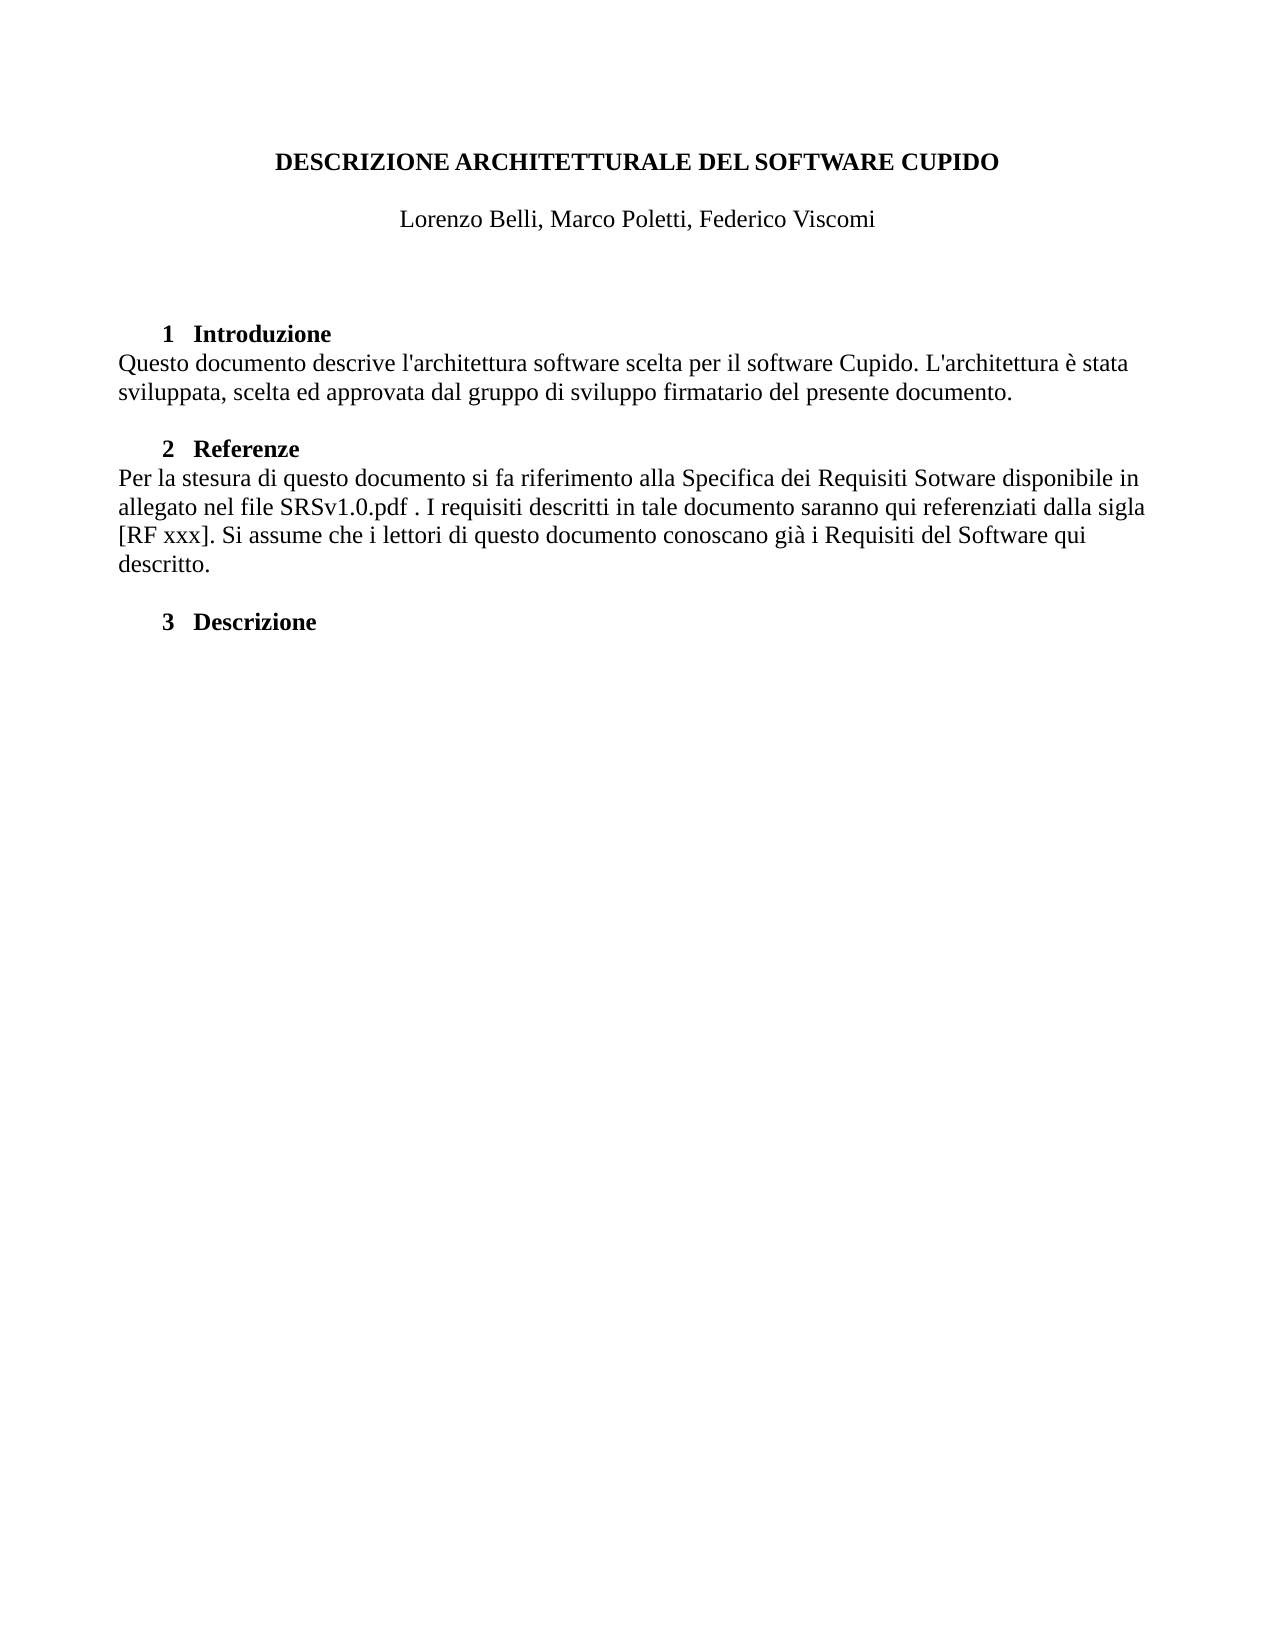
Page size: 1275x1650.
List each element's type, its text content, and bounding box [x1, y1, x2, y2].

text Questo documento descrive l'architettura software scelta per il software Cupido. L'architettura è stata sviluppata, scelta ed approvata dal gruppo di sviluppo firmatario del presente documento. [118, 348, 1157, 406]
list Referenze [156, 434, 1157, 463]
text Per la stesura di questo documento si fa riferimento alla Specifica dei Requisiti Sotware disponibile in allegato nel file SRSv1.0.pdf . I requisiti descritti in tale documento saranno qui referenziati dalla sigla [RF xxx]. Si assume che i lettori di questo documento conoscano già i Requisiti del Software qui descritto. [118, 463, 1157, 578]
text Lorenzo Belli, Marco Poletti, Federico Viscomi [118, 204, 1157, 233]
text DESCRIZIONE ARCHITETTURALE DEL SOFTWARE CUPIDO [118, 147, 1157, 176]
list Introduzione [156, 319, 1157, 348]
list Descrizione [156, 607, 1157, 636]
